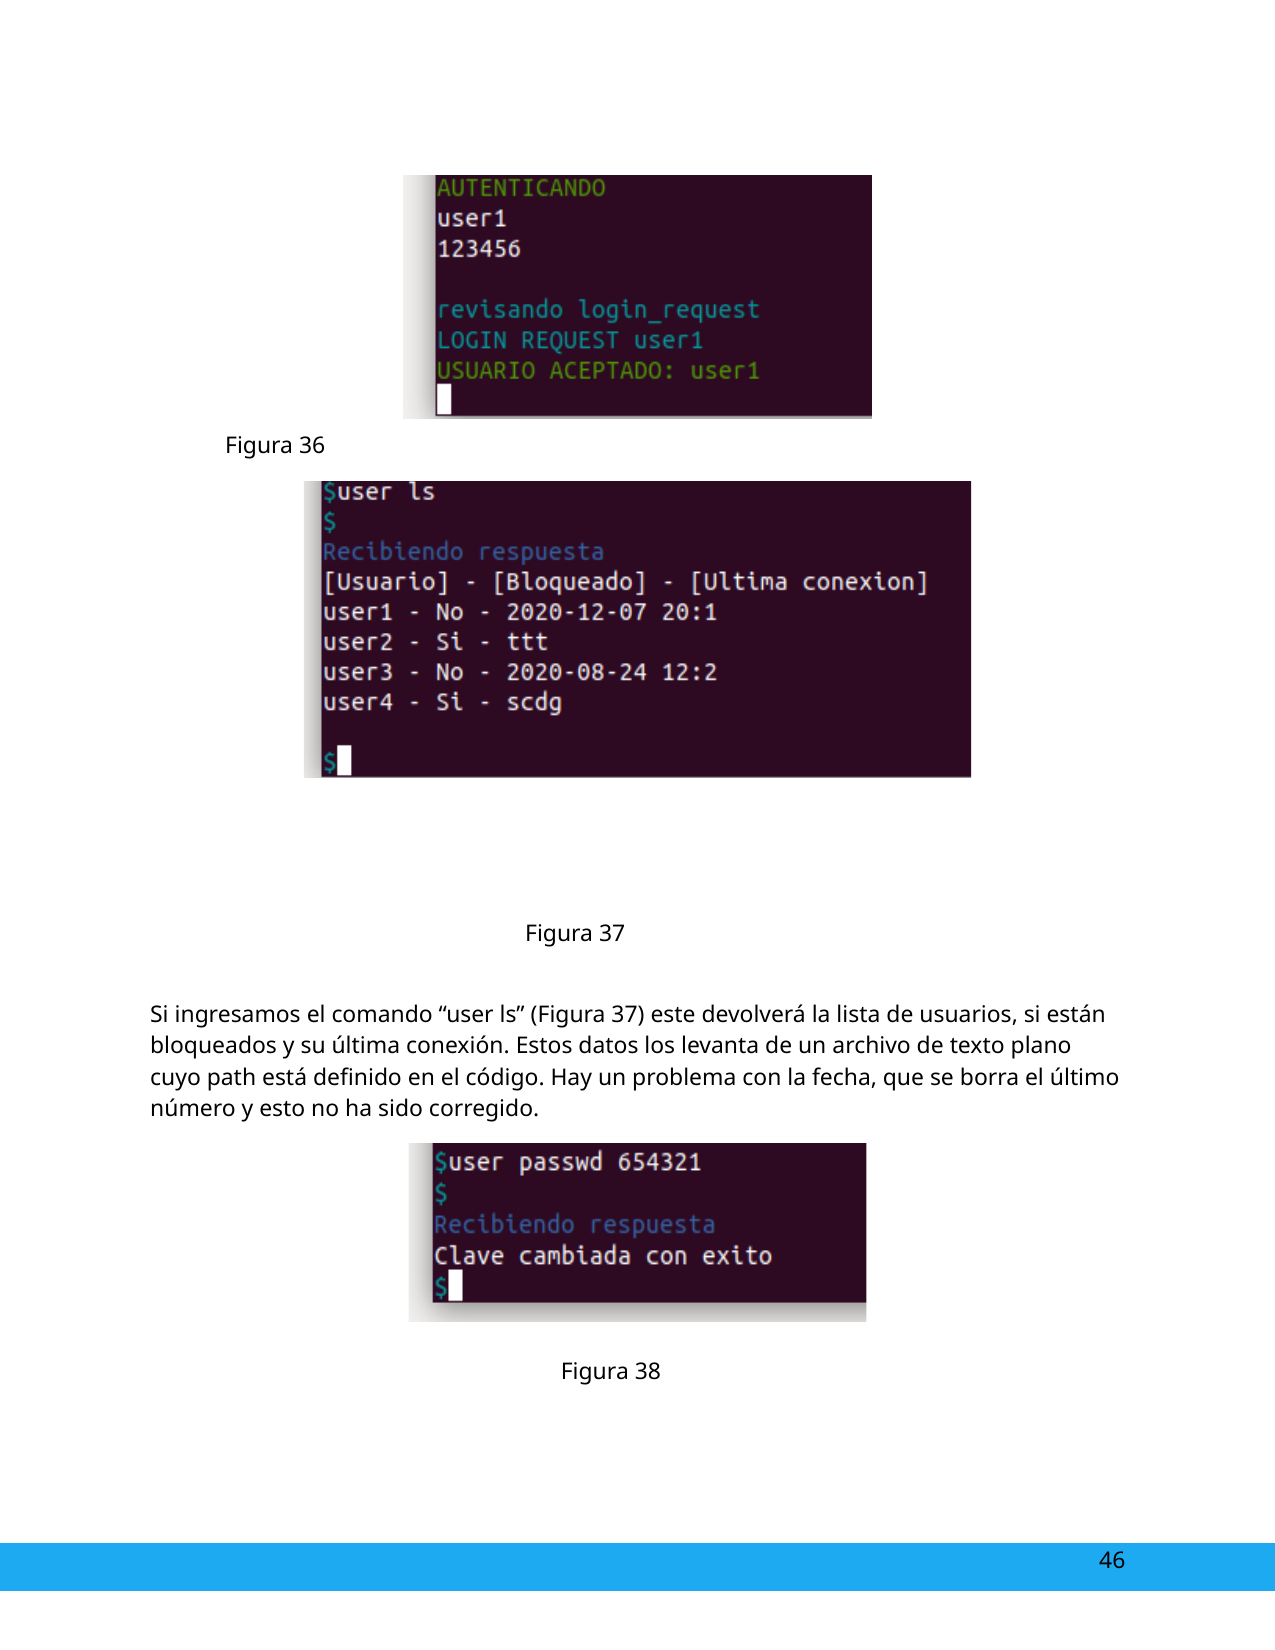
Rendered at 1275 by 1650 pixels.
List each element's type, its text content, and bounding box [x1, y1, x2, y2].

picture [403, 175, 872, 419]
text Figura 37 [150, 917, 1125, 948]
picture [0, 1543, 1275, 1591]
text Si ingresamos el comando “user ls” (Figura 37) este devolverá la lista de usuarios, si están bloqueados y su última conexión. Estos datos los levanta de un archivo de texto plano cuyo path está definido en el código. Hay un problema con la fecha, que se borra el último número y esto no ha sido corregido. [150, 998, 1125, 1123]
text Figura 36 [150, 398, 1125, 461]
picture [408, 1143, 867, 1322]
picture [303, 481, 972, 778]
text Figura 38 [150, 1355, 1125, 1387]
